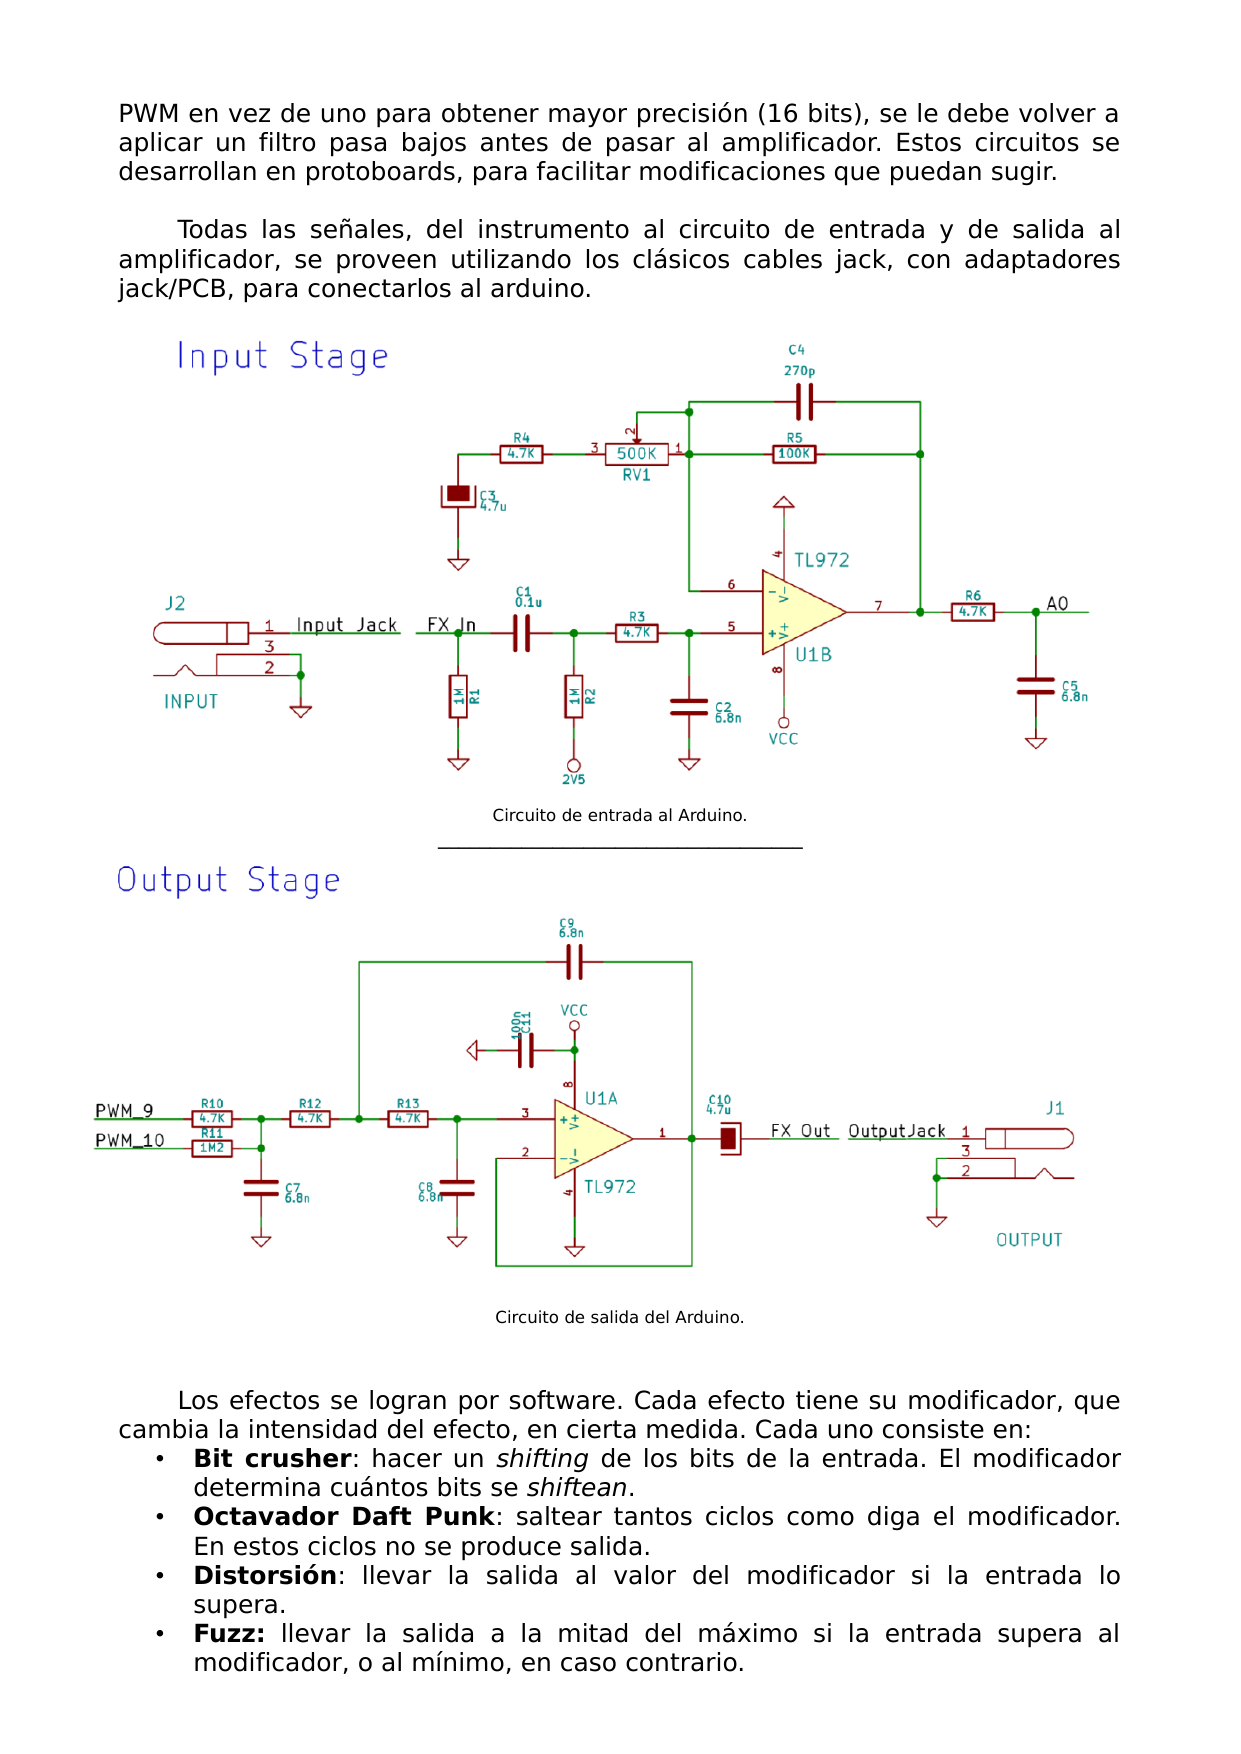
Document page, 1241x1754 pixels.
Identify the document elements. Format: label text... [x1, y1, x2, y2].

text ___________________________________ [118, 825, 1122, 849]
text Los efectos se logran por software. Cada efecto tiene su modificador, que cambia la intensidad del efecto, en cierta medida. Cada uno consiste en: [118, 1386, 1122, 1444]
picture [89, 852, 1079, 1309]
text Circuito de entrada al Arduino. [118, 337, 1122, 825]
list Distorsión: llevar la salida al valor del modificador si la entrada lo supera. [156, 1561, 1122, 1619]
list Octavador Daft Punk: saltear tantos ciclos como diga el modificador. En estos ciclos no se produce salida. [156, 1502, 1122, 1561]
text Circuito de salida del Arduino. [118, 849, 1122, 1327]
list Bit crusher: hacer un shifting de los bits de la entrada. El modificador determina cuántos bits se shiftean. [156, 1444, 1122, 1502]
text Todas las señales, del instrumento al circuito de entrada y de salida al amplificador, se proveen utilizando los clásicos cables jack, con adaptadores jack/PCB, para conectarlos al arduino. [118, 216, 1122, 303]
picture [149, 337, 1092, 806]
text PWM en vez de uno para obtener mayor precisión (16 bits), se le debe volver a aplicar un filtro pasa bajos antes de pasar al amplificador. Estos circuitos se desarrollan en protoboards, para facilitar modificaciones que puedan sugir. [118, 99, 1122, 186]
list Fuzz: llevar la salida a la mitad del máximo si la entrada supera al modificador, o al mínimo, en caso contrario. [156, 1619, 1122, 1677]
